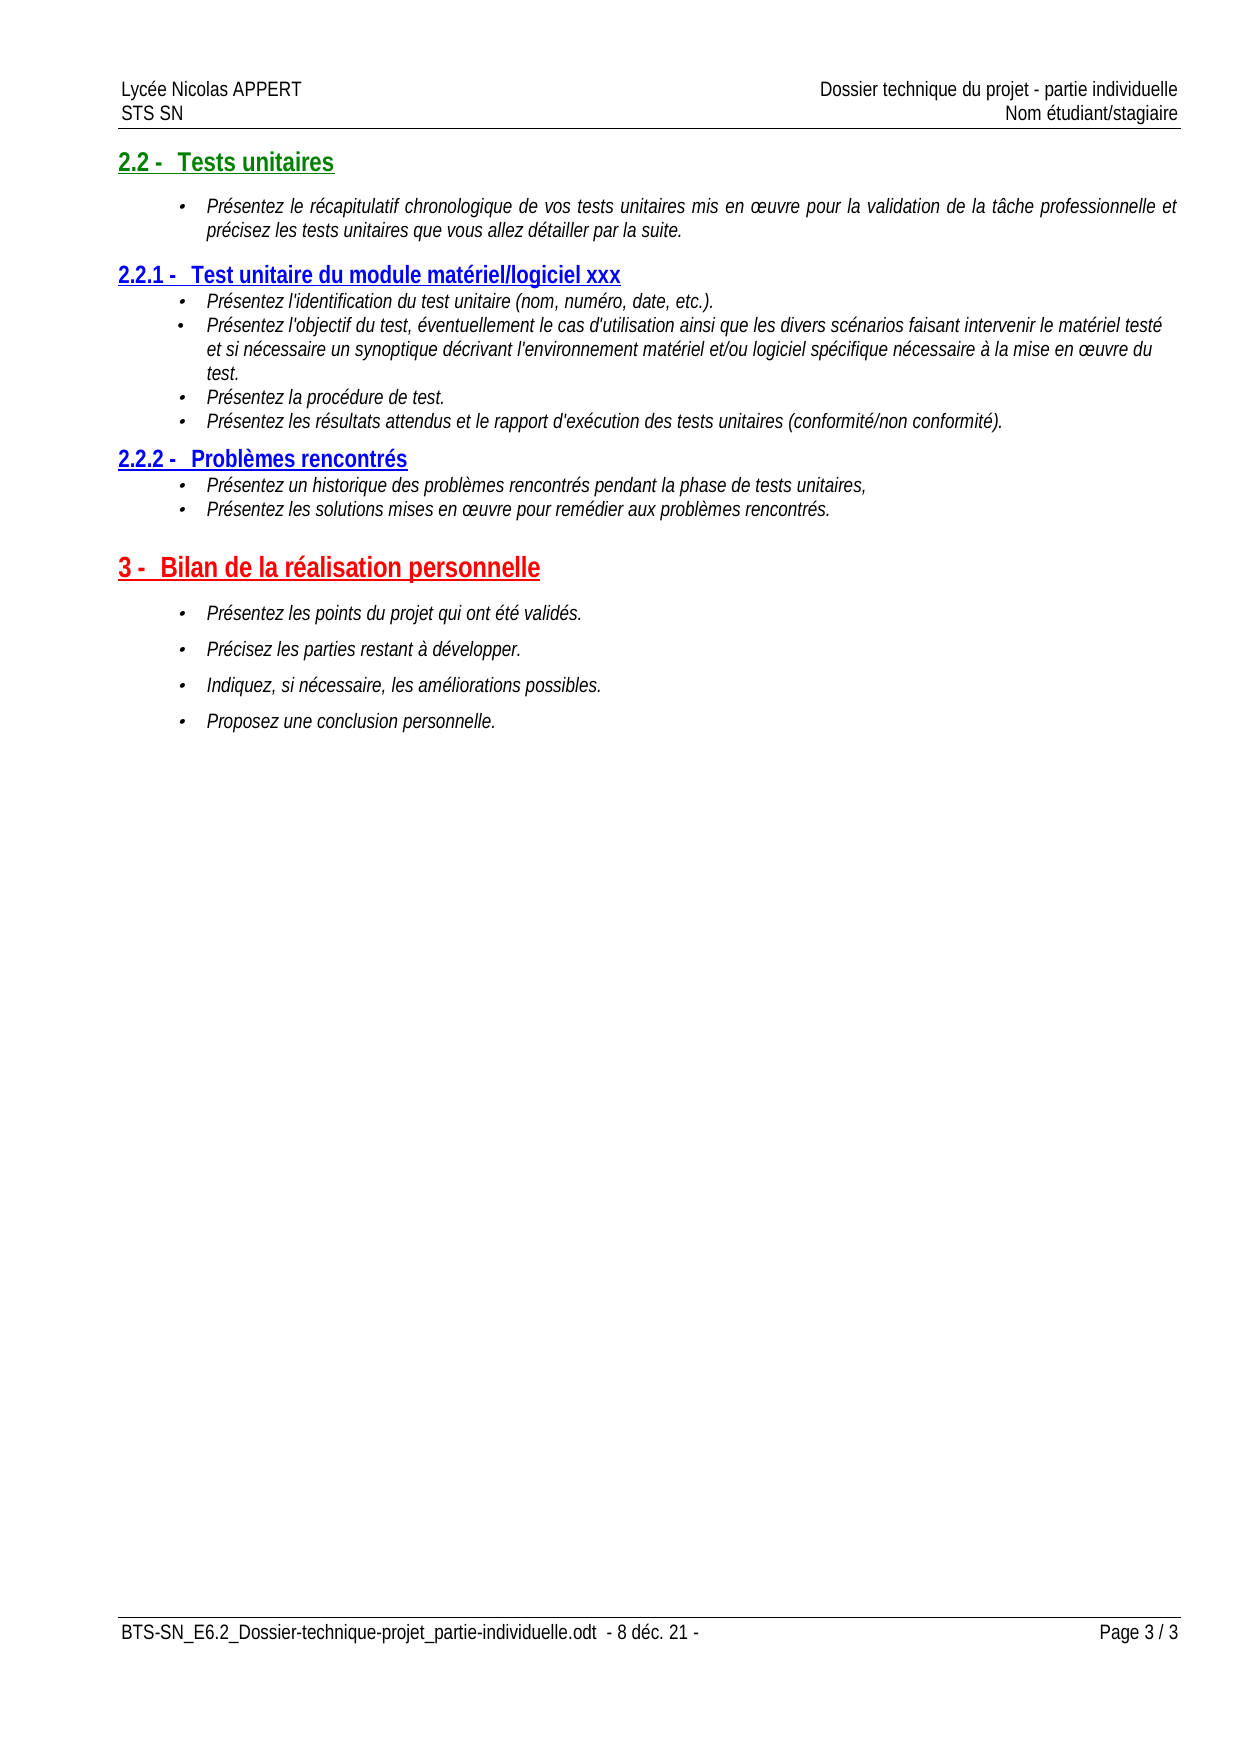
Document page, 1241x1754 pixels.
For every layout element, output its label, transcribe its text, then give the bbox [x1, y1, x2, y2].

list Présentez le récapitulatif chronologique de vos tests unitaires mis en œuvre pour la validation de la tâche professionnelle et précisez les tests unitaires que vous allez détailler par la suite. [177, 194, 1181, 242]
list Présentez l'identification du test unitaire (nom, numéro, date, etc.). [177, 289, 1181, 313]
subtitle Bilan de la réalisation personnelle [118, 551, 1181, 584]
subtitle Tests unitaires [118, 145, 1181, 176]
list Présentez un historique des problèmes rencontrés pendant la phase de tests unitaires, [177, 473, 1181, 497]
list Précisez les parties restant à développer. [177, 637, 1181, 661]
list Indiquez, si nécessaire, les améliorations possibles. [177, 673, 1181, 697]
subtitle Problèmes rencontrés [118, 444, 1181, 473]
subtitle Test unitaire du module matériel/logiciel xxx [118, 260, 1181, 289]
list Présentez les résultats attendus et le rapport d'exécution des tests unitaires (conformité/non conformité). [177, 408, 1181, 432]
list Présentez les points du projet qui ont été validés. [177, 601, 1181, 625]
list Présentez les solutions mises en œuvre pour remédier aux problèmes rencontrés. [177, 497, 1181, 521]
list Proposez une conclusion personnelle. [177, 709, 1181, 733]
list Présentez l'objectif du test, éventuellement le cas d'utilisation ainsi que les divers scénarios faisant intervenir le matériel testé et si nécessaire un synoptique décrivant l'environnement matériel et/ou logiciel spécifique nécessaire à la mise en œuvre du test. [177, 313, 1181, 384]
list Présentez la procédure de test. [177, 384, 1181, 408]
